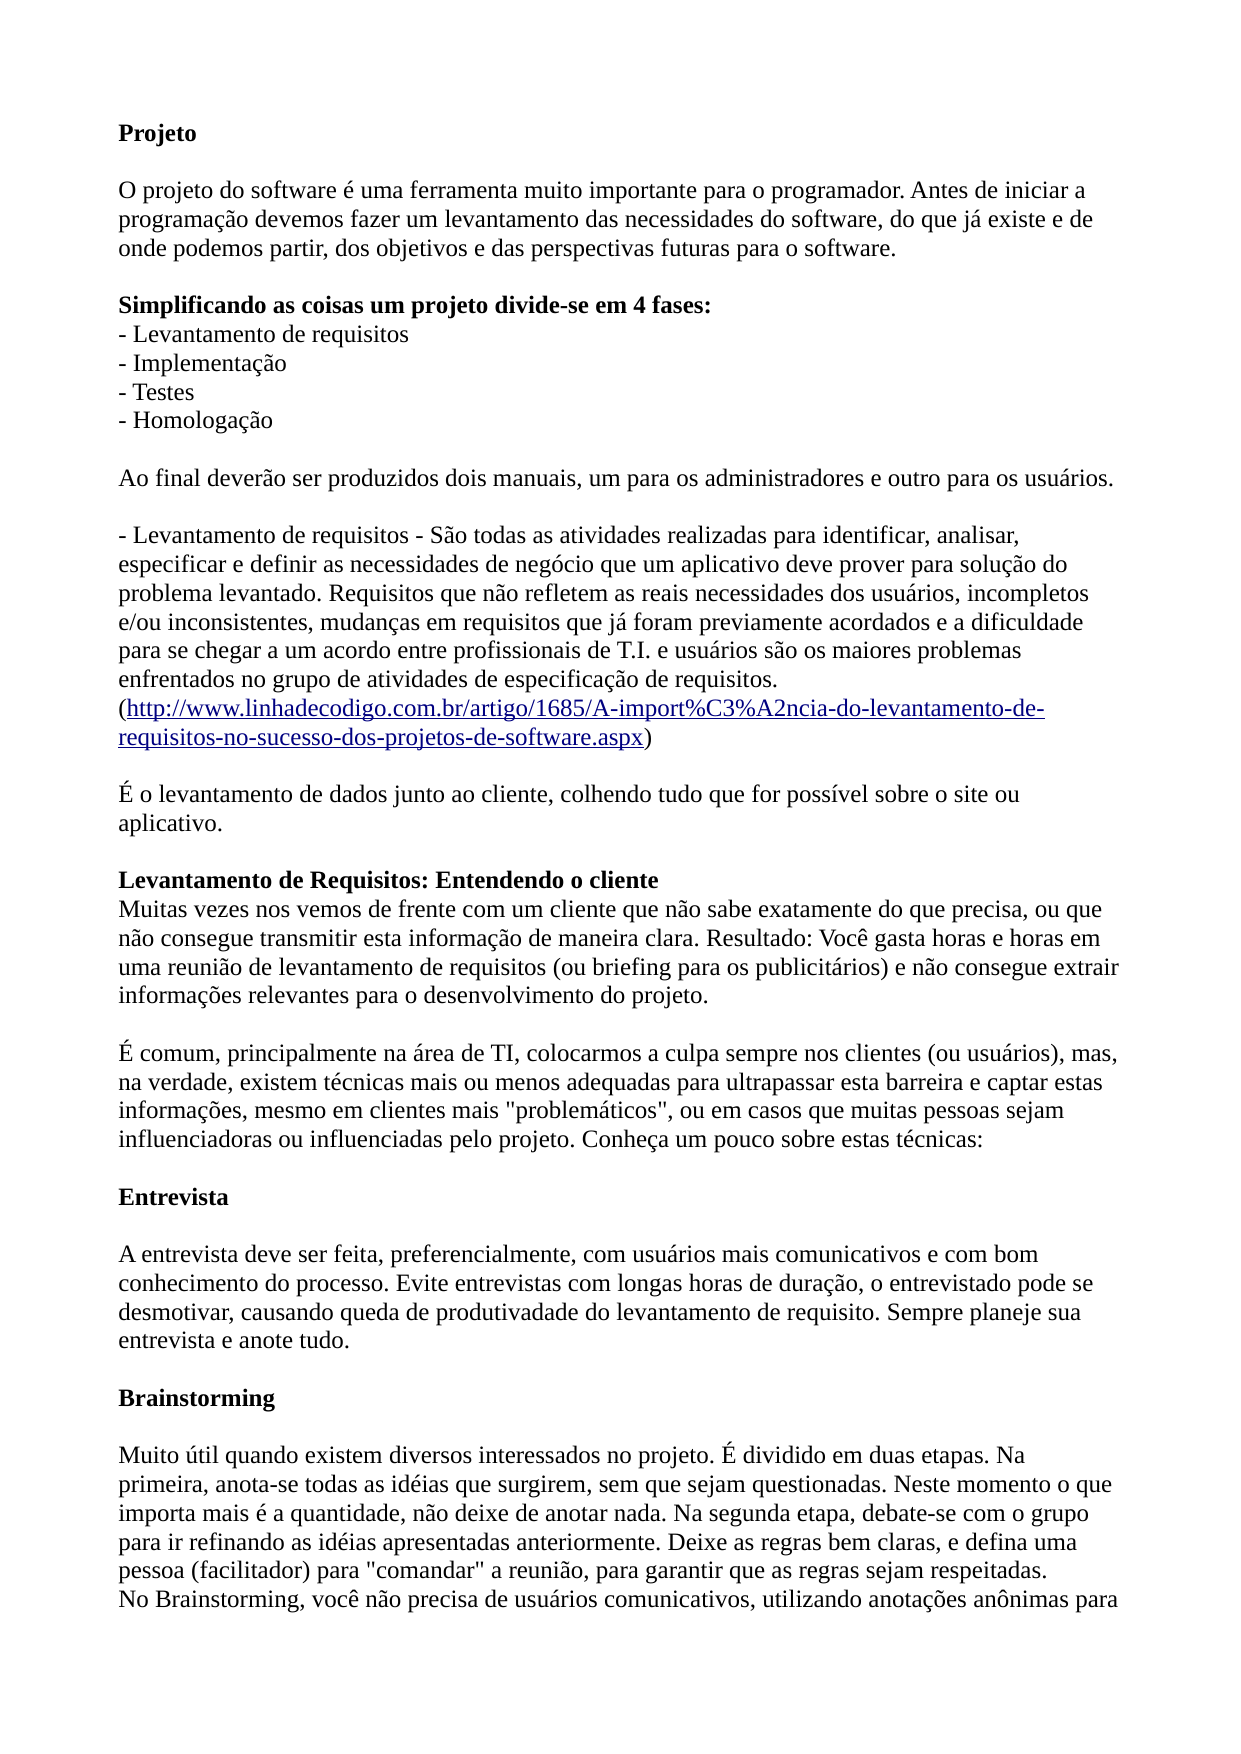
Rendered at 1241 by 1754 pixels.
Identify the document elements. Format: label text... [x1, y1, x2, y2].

text É comum, principalmente na área de TI, colocarmos a culpa sempre nos clientes (ou usuários), mas, na verdade, existem técnicas mais ou menos adequadas para ultrapassar esta barreira e captar estas informações, mesmo em clientes mais "problemáticos", ou em casos que muitas pessoas sejam influenciadoras ou influenciadas pelo projeto. Conheça um pouco sobre estas técnicas: [118, 1038, 1122, 1153]
text Entrevista [118, 1182, 1122, 1211]
text O projeto do software é uma ferramenta muito importante para o programador. Antes de iniciar a programação devemos fazer um levantamento das necessidades do software, do que já existe e de onde podemos partir, dos objetivos e das perspectivas futuras para o software. [118, 176, 1122, 262]
text Muitas vezes nos vemos de frente com um cliente que não sabe exatamente do que precisa, ou que não consegue transmitir esta informação de maneira clara. Resultado: Você gasta horas e horas em uma reunião de levantamento de requisitos (ou briefing para os publicitários) e não consegue extrair informações relevantes para o desenvolvimento do projeto. [118, 894, 1122, 1009]
text - Testes [118, 377, 1122, 406]
text Brainstorming [118, 1383, 1122, 1412]
text Simplificando as coisas um projeto divide-se em 4 fases: [118, 291, 1122, 319]
text - Implementação [118, 348, 1122, 377]
text Muito útil quando existem diversos interessados no projeto. É dividido em duas etapas. Na primeira, anota-se todas as idéias que surgirem, sem que sejam questionadas. Neste momento o que importa mais é a quantidade, não deixe de anotar nada. Na segunda etapa, debate-se com o grupo para ir refinando as idéias apresentadas anteriormente. Deixe as regras bem claras, e defina uma pessoa (facilitador) para "comandar" a reunião, para garantir que as regras sejam respeitadas. [118, 1441, 1122, 1584]
text Ao final deverão ser produzidos dois manuais, um para os administradores e outro para os usuários. [118, 463, 1122, 492]
text No Brainstorming, você não precisa de usuários comunicativos, utilizando anotações anônimas para [118, 1584, 1122, 1613]
text A entrevista deve ser feita, preferencialmente, com usuários mais comunicativos e com bom conhecimento do processo. Evite entrevistas com longas horas de duração, o entrevistado pode se desmotivar, causando queda de produtivadade do levantamento de requisito. Sempre planeje sua entrevista e anote tudo. [118, 1239, 1122, 1354]
text Levantamento de Requisitos: Entendendo o cliente [118, 866, 1122, 894]
text - Levantamento de requisitos - São todas as atividades realizadas para identificar, analisar, especificar e definir as necessidades de negócio que um aplicativo deve prover para solução do problema levantado. Requisitos que não refletem as reais necessidades dos usuários, incompletos e/ou inconsistentes, mudanças em requisitos que já foram previamente acordados e a dificuldade para se chegar a um acordo entre profissionais de T.I. e usuários são os maiores problemas enfrentados no grupo de atividades de especificação de requisitos. [118, 521, 1122, 693]
text Projeto [118, 118, 1122, 147]
text (http://www.linhadecodigo.com.br/artigo/1685/A-import%C3%A2ncia-do-levantamento-de-requisitos-no-sucesso-dos-projetos-de-software.aspx) [118, 693, 1122, 751]
text - Homologação [118, 406, 1122, 434]
text - Levantamento de requisitos [118, 319, 1122, 348]
text É o levantamento de dados junto ao cliente, colhendo tudo que for possível sobre o site ou aplicativo. [118, 779, 1122, 837]
